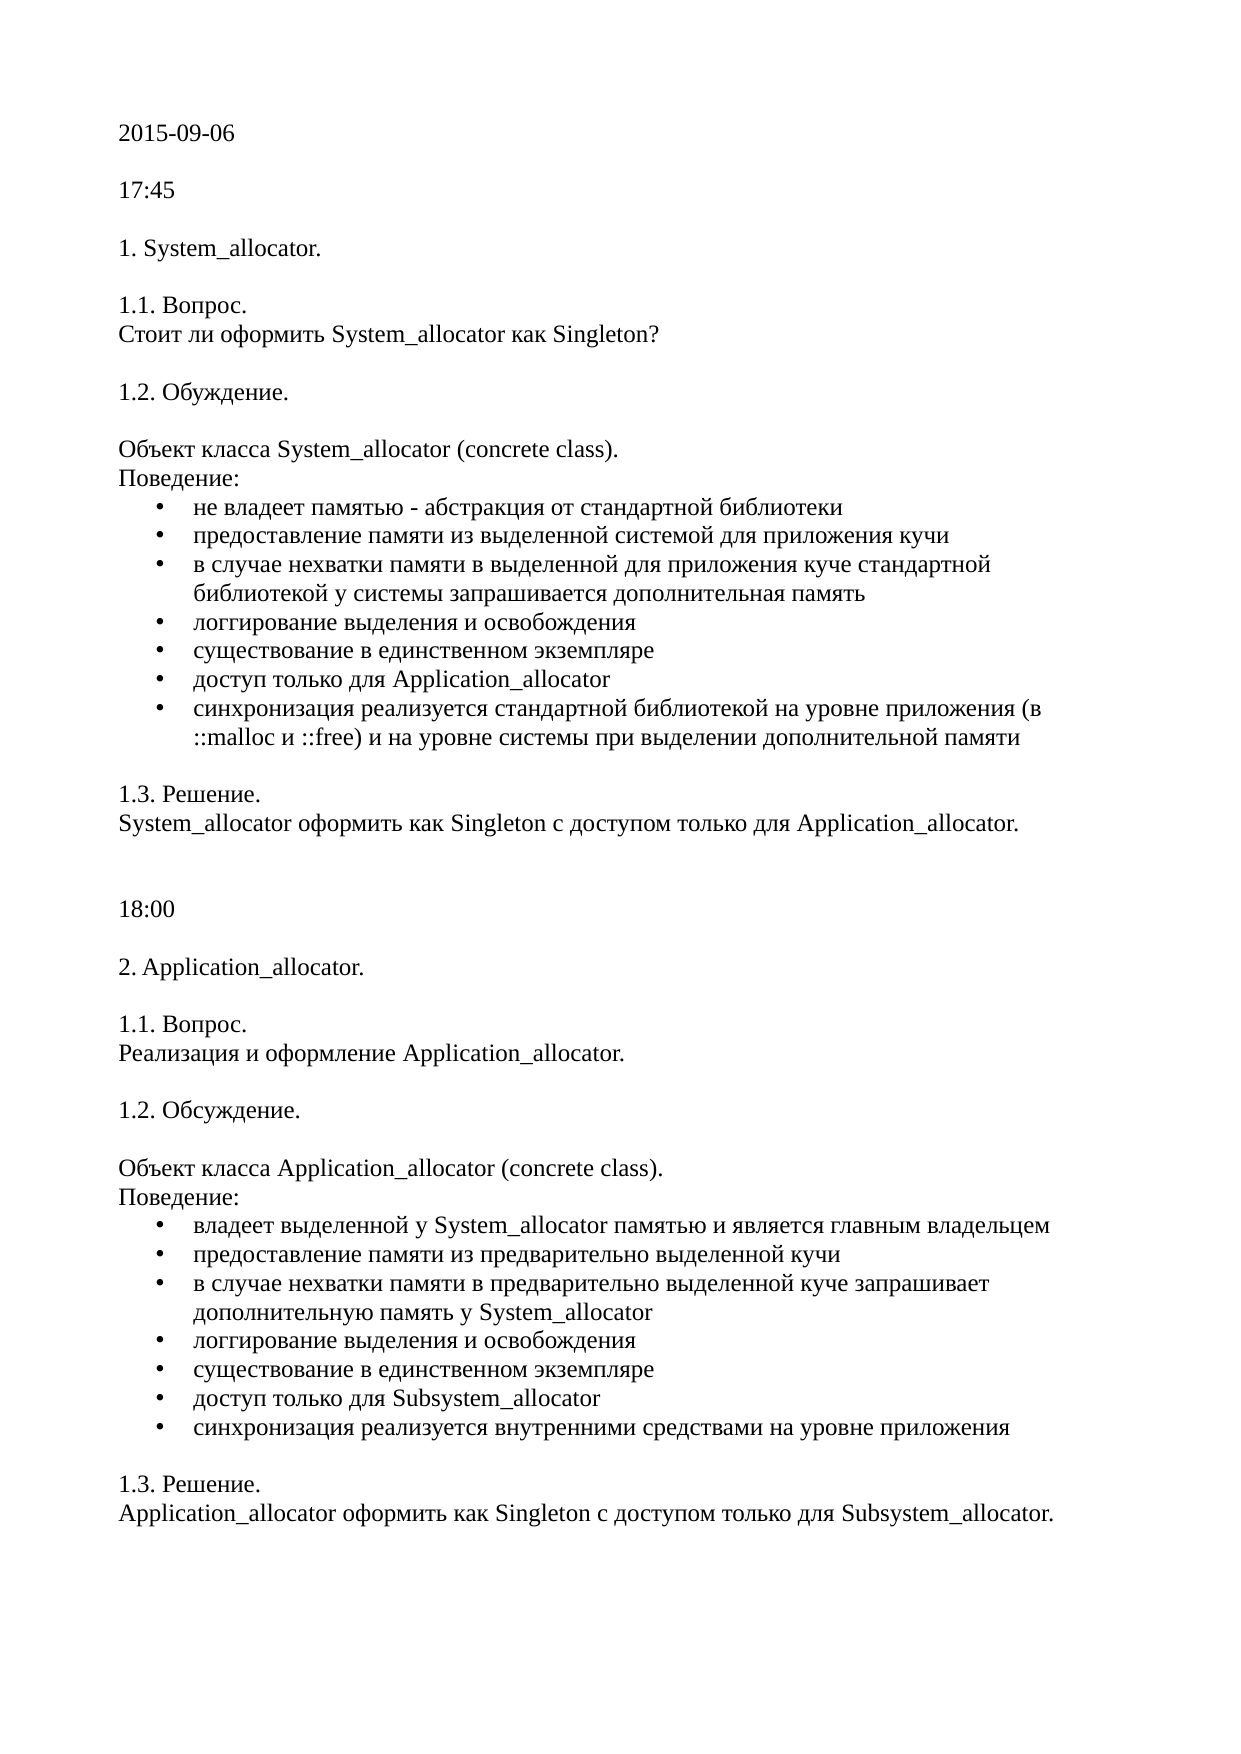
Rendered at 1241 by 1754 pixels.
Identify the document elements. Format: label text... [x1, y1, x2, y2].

text 1.1. Вопрос. [118, 1009, 1122, 1038]
text 18:00 [118, 894, 1122, 923]
list существование в единственном экземпляре [156, 636, 1122, 664]
text Стоит ли оформить System_allocator как Singleton? [118, 319, 1122, 348]
text Реализация и оформление Application_allocator. [118, 1038, 1122, 1067]
text 2015-09-06 [118, 118, 1122, 147]
list в случае нехватки памяти в предварительно выделенной куче запрашивает дополнительную память у System_allocator [156, 1268, 1122, 1326]
list доступ только для Application_allocator [156, 664, 1122, 693]
text 17:45 [118, 176, 1122, 204]
list предоставление памяти из выделенной системой для приложения кучи [156, 521, 1122, 549]
text 1.3. Решение. [118, 1469, 1122, 1498]
text Поведение: [118, 463, 1122, 492]
list синхронизация реализуется стандартной библиотекой на уровне приложения (в ::malloc и ::free) и на уровне системы при выделении дополнительной памяти [156, 693, 1122, 751]
list предоставление памяти из предварительно выделенной кучи [156, 1239, 1122, 1268]
list доступ только для Subsystem_allocator [156, 1383, 1122, 1412]
list существование в единственном экземпляре [156, 1354, 1122, 1383]
text 1.3. Решение. [118, 779, 1122, 808]
list владеет выделенной у System_allocator памятью и является главным владельцем [156, 1211, 1122, 1239]
text Объект класса System_allocator (concrete class). [118, 434, 1122, 463]
text Application_allocator оформить как Singleton с доступом только для Subsystem_allocator. [118, 1498, 1122, 1527]
text 1.1. Вопрос. [118, 291, 1122, 319]
text 1. System_allocator. [118, 233, 1122, 262]
text System_allocator оформить как Singleton с доступом только для Application_allocator. [118, 808, 1122, 837]
text Объект класса Application_allocator (concrete class). [118, 1153, 1122, 1182]
text Поведение: [118, 1182, 1122, 1211]
text 1.2. Обсуждение. [118, 1096, 1122, 1124]
list логгирование выделения и освобождения [156, 1326, 1122, 1354]
list в случае нехватки памяти в выделенной для приложения куче стандартной библиотекой у системы запрашивается дополнительная память [156, 549, 1122, 607]
list не владеет памятью - абстракция от стандартной библиотеки [156, 492, 1122, 521]
text 1.2. Обуждение. [118, 377, 1122, 406]
list синхронизация реализуется внутренними средствами на уровне приложения [156, 1412, 1122, 1441]
text 2. Application_allocator. [118, 952, 1122, 981]
list логгирование выделения и освобождения [156, 607, 1122, 636]
